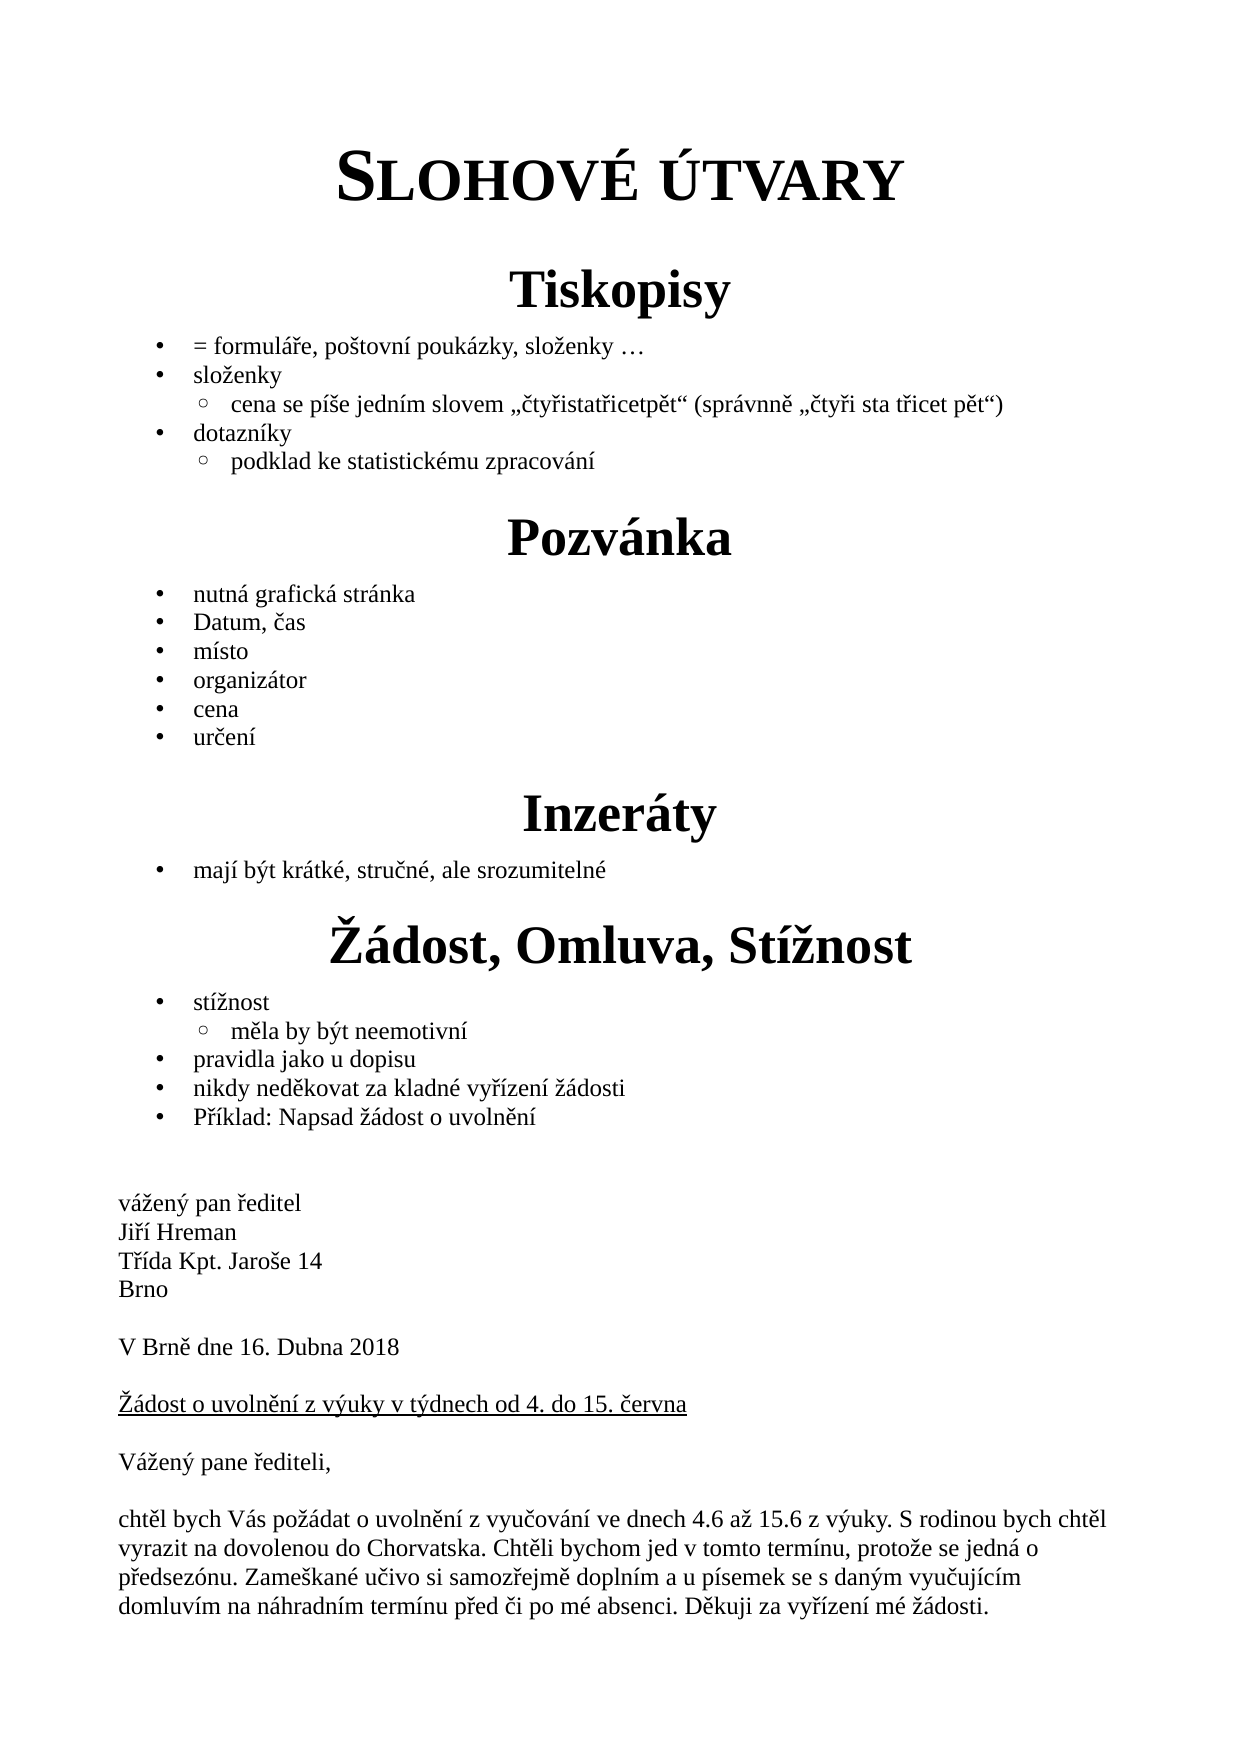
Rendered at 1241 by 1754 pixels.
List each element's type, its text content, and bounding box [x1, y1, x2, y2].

list nutná grafická stránka [156, 579, 1122, 607]
list dotazníky [156, 418, 1122, 446]
list = formuláře, poštovní poukázky, složenky … [156, 331, 1122, 360]
list nikdy neděkovat za kladné vyřízení žádosti [156, 1073, 1122, 1102]
list cena se píše jedním slovem „čtyřistatřicetpět“ (správnně „čtyři sta třicet pět“) [193, 389, 1122, 418]
text Brno [118, 1274, 1122, 1303]
list stížnost [156, 987, 1122, 1016]
list místo [156, 636, 1122, 665]
text Žádost o uvolnění z výuky v týdnech od 4. do 15. června [118, 1389, 1122, 1418]
list cena [156, 694, 1122, 722]
list složenky [156, 360, 1122, 389]
text V Brně dne 16. Dubna 2018 [118, 1332, 1122, 1361]
text Inzeráty [118, 781, 1122, 843]
text Pozvánka [118, 505, 1122, 567]
list Příklad: Napsad žádost o uvolnění [156, 1102, 1122, 1131]
text chtěl bych Vás požádat o uvolnění z vyučování ve dnech 4.6 až 15.6 z výuky. S rodinou bych chtěl vyrazit na dovolenou do Chorvatska. Chtěli bychom jed v tomto termínu, protože se jedná o předsezónu. Zameškané učivo si samozřejmě doplním a u písemek se s daným vyučujícím domluvím na náhradním termínu před či po mé absenci. Děkuji za vyřízení mé žádosti. [118, 1504, 1122, 1619]
text Vážený pane řediteli, [118, 1447, 1122, 1476]
list organizátor [156, 665, 1122, 694]
list měla by být neemotivní [193, 1016, 1122, 1044]
text Třída Kpt. Jaroše 14 [118, 1246, 1122, 1274]
text Jiří Hreman [118, 1217, 1122, 1246]
text Žádost, omluva, stížnost [118, 913, 1122, 975]
list pravidla jako u dopisu [156, 1044, 1122, 1073]
list Datum, čas [156, 607, 1122, 636]
list určení [156, 722, 1122, 751]
list podklad ke statistickému zpracování [193, 446, 1122, 475]
text vážený pan ředitel [118, 1188, 1122, 1217]
list mají být krátké, stručné, ale srozumitelné [156, 855, 1122, 883]
text Tiskopisy [118, 257, 1122, 320]
text Slohové útvary [118, 130, 1122, 216]
